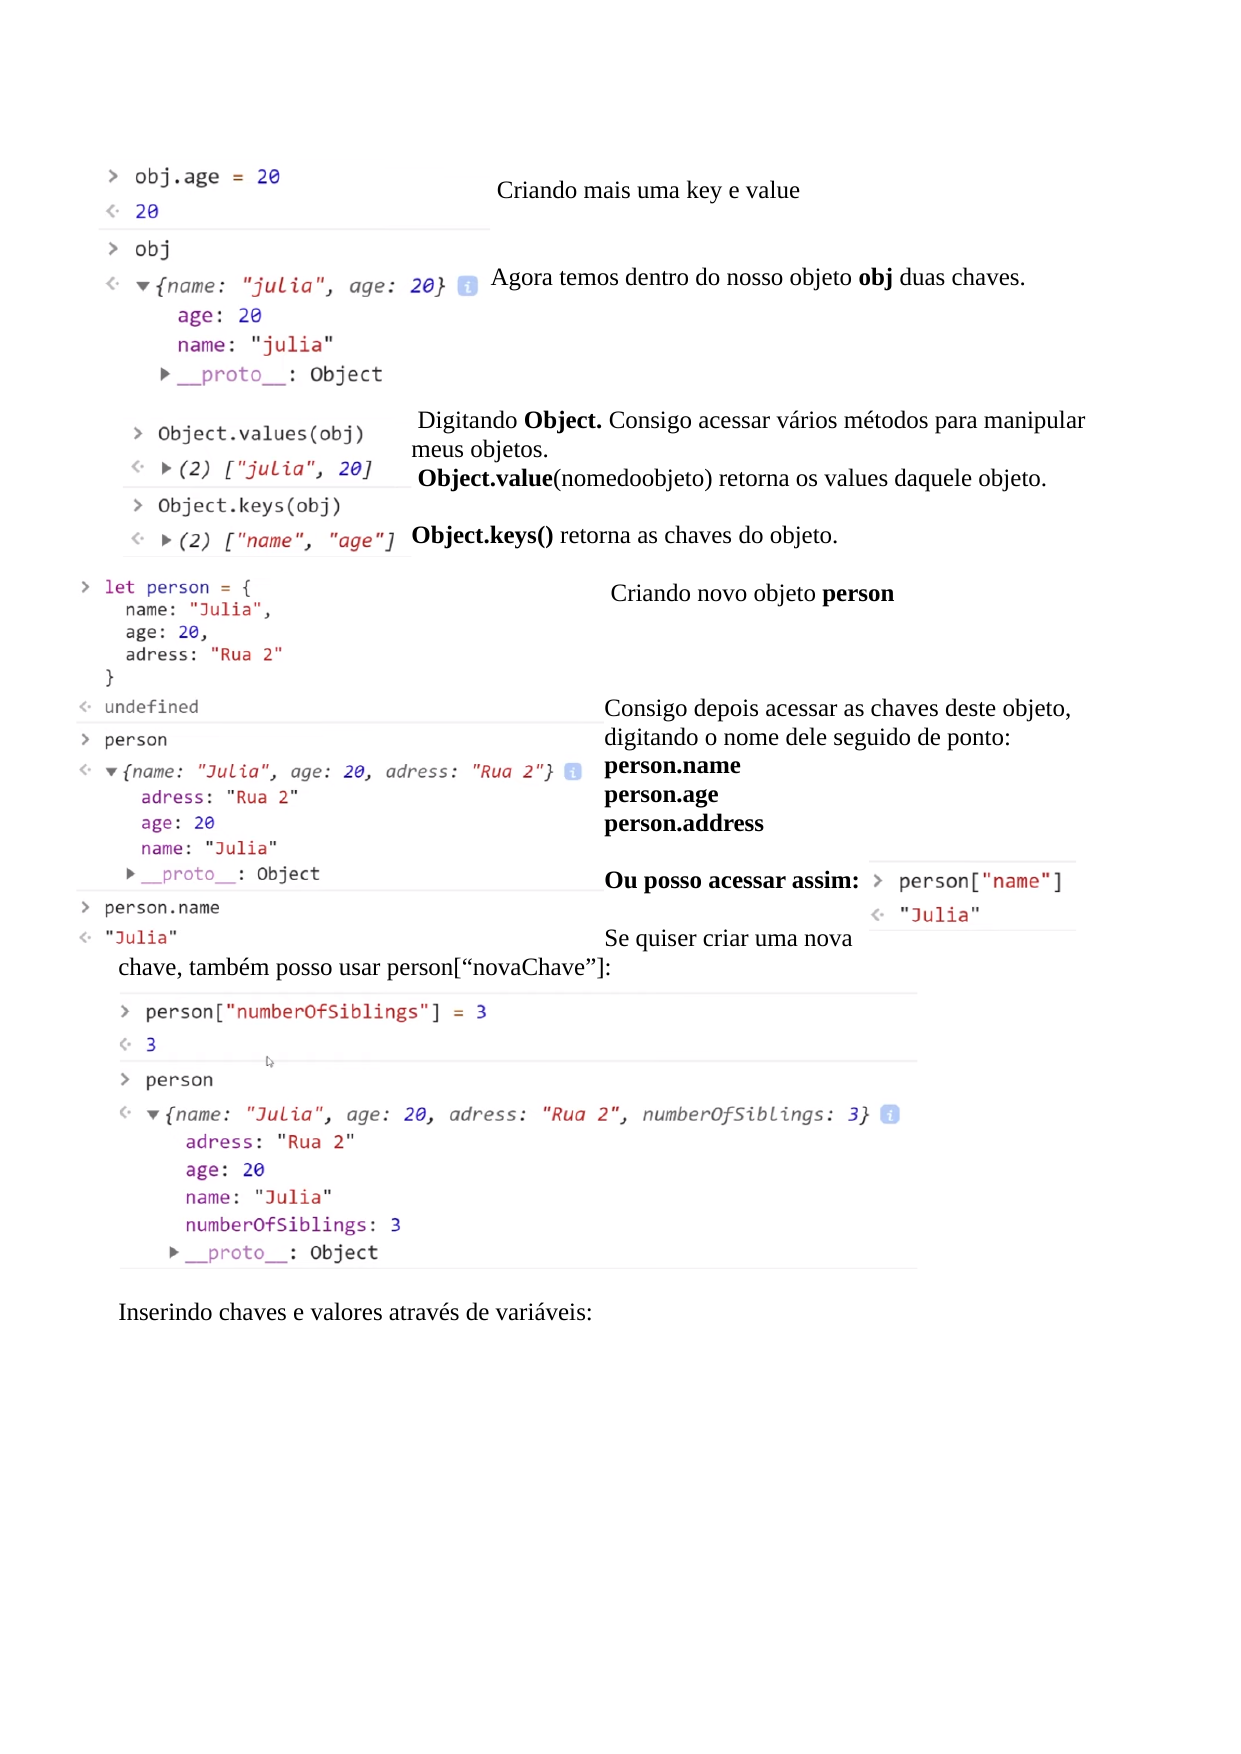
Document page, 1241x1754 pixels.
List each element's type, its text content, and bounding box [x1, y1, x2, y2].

picture [76, 572, 604, 946]
text Ou posso acessar assim: [604, 866, 869, 894]
text Object.value(nomedoobjeto) retorna os values daquele objeto. [412, 463, 1122, 492]
text person.age [604, 779, 1122, 808]
text Object.keys() retorna as chaves do objeto. [412, 521, 1122, 549]
picture [869, 860, 1077, 931]
text Criando mais uma key e value [491, 176, 1122, 204]
text Criando novo objeto person [604, 578, 1122, 607]
picture [122, 416, 412, 557]
text [1077, 866, 1122, 894]
text Agora temos dentro do nosso objeto obj duas chaves. [491, 262, 1122, 291]
text person.address [604, 808, 1122, 837]
picture [98, 159, 491, 388]
text Inserindo chaves e valores através de variáveis: [118, 1297, 1122, 1326]
text person.name [604, 751, 1122, 779]
text Se quiser criar uma nova chave, também posso usar person[“novaChave”]: [118, 923, 1122, 981]
picture [119, 990, 918, 1269]
text Digitando Object. Consigo acessar vários métodos para manipular meus objetos. [118, 406, 1122, 463]
text Consigo depois acessar as chaves deste objeto, digitando o nome dele seguido de ponto: [604, 693, 1122, 751]
